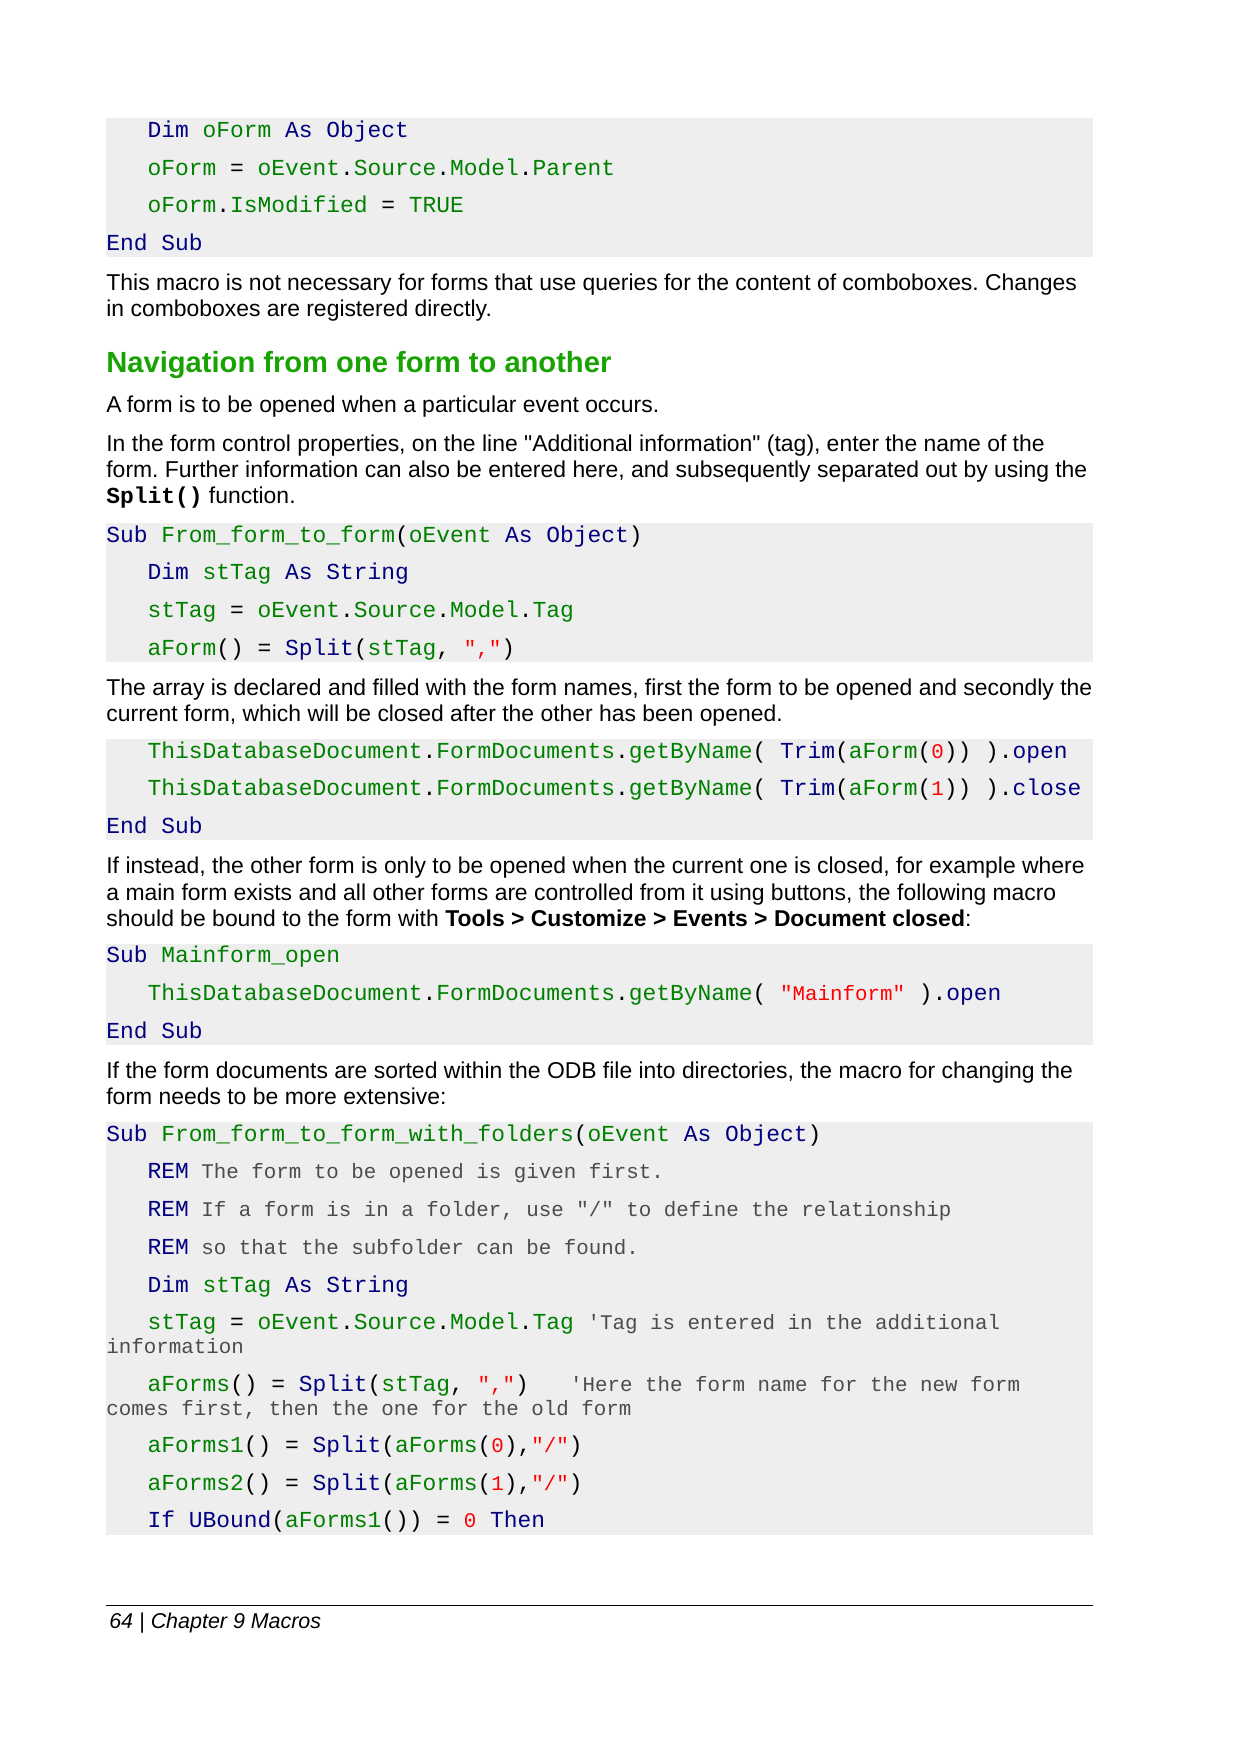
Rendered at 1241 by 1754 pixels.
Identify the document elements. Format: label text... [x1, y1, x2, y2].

text REM so that the subfolder can be found. [106, 1235, 1093, 1261]
text stTag = oEvent.Source.Model.Tag 'Tag is entered in the additional information [106, 1311, 1093, 1360]
text oForm = oEvent.Source.Model.Parent [106, 156, 1093, 182]
text aForms1() = Split(aForms(0),"/") [106, 1433, 1093, 1459]
subtitle Navigation from one form to another [106, 345, 1093, 379]
text If UBound(aForms1()) = 0 Then [106, 1509, 1093, 1535]
text The array is declared and filled with the form names, first the form to be opened and secondly the current form, which will be closed after the other has been opened. [106, 674, 1093, 727]
text In the form control properties, on the line "Additional information" (tag), enter the name of the form. Further information can also be entered here, and subsequently separated out by using the Split() function. [106, 429, 1093, 511]
text oForm.IsModified = TRUE [106, 193, 1093, 219]
text ThisDatabaseDocument.FormDocuments.getByName( Trim(aForm(0)) ).open [106, 739, 1093, 765]
text Dim stTag As String [106, 561, 1093, 587]
text End Sub [106, 1019, 1093, 1045]
text stTag = oEvent.Source.Model.Tag [106, 598, 1093, 624]
text REM If a form is in a folder, use "/" to define the relationship [106, 1197, 1093, 1223]
text This macro is not necessary for forms that use queries for the content of comboboxes. Changes in comboboxes are registered directly. [106, 269, 1093, 322]
text A form is to be opened when a particular event occurs. [106, 391, 1093, 417]
text Dim oForm As Object [106, 118, 1093, 144]
text ThisDatabaseDocument.FormDocuments.getByName( Trim(aForm(1)) ).close [106, 777, 1093, 803]
text ThisDatabaseDocument.FormDocuments.getByName( "Mainform" ).open [106, 981, 1093, 1007]
text Sub From_form_to_form_with_folders(oEvent As Object) [106, 1122, 1093, 1148]
text aForms() = Split(stTag, ",") 'Here the form name for the new form comes first, then the one for the old form [106, 1372, 1093, 1422]
text End Sub [106, 814, 1093, 840]
text Dim stTag As String [106, 1273, 1093, 1299]
text End Sub [106, 231, 1093, 257]
text Sub Mainform_open [106, 944, 1093, 970]
text If instead, the other form is only to be opened when the current one is closed, for example where a main form exists and all other forms are controlled from it using buttons, the following macro should be bound to the form with Tools > Customize > Events > Document closed: [106, 852, 1093, 931]
text REM The form to be opened is given first. [106, 1160, 1093, 1186]
text aForms2() = Split(aForms(1),"/") [106, 1471, 1093, 1497]
text Sub From_form_to_form(oEvent As Object) [106, 523, 1093, 549]
text aForm() = Split(stTag, ",") [106, 636, 1093, 662]
text If the form documents are sorted within the ODB file into directories, the macro for changing the form needs to be more extensive: [106, 1057, 1093, 1109]
